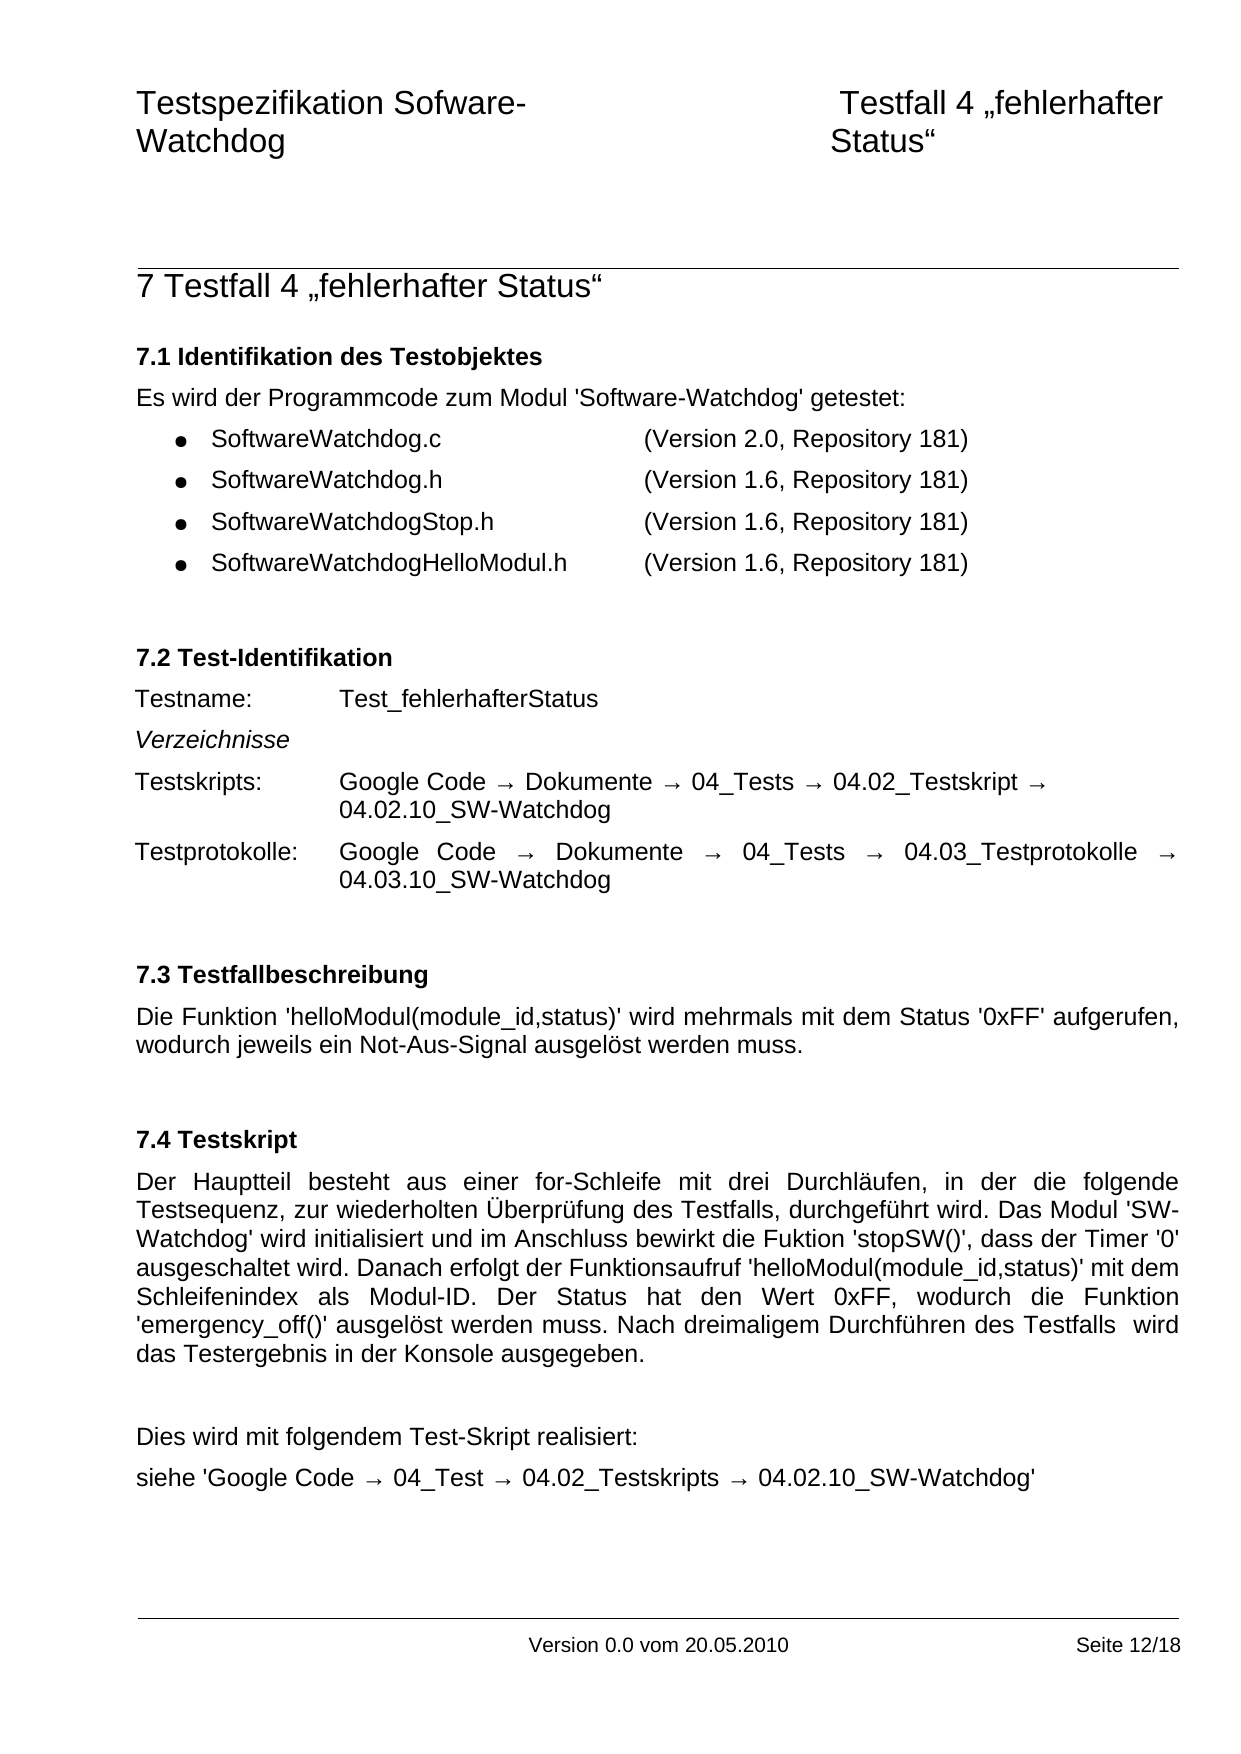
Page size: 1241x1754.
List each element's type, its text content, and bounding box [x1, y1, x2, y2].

text Testskripts: Google Code → Dokumente → 04_Tests → 04.02_Testskript → 04.02.10_SW-Watchdog [134, 767, 1181, 824]
text Es wird der Programmcode zum Modul 'Software-Watchdog' getestet: [136, 383, 1181, 412]
subtitle Test-Identifikation [136, 643, 1181, 672]
text Verzeichnisse [134, 726, 1181, 754]
list SoftwareWatchdogHelloModul.h (Version 1.6, Repository 181) [173, 548, 1181, 577]
subtitle Testfallbeschreibung [136, 961, 1181, 989]
list SoftwareWatchdog.h (Version 1.6, Repository 181) [173, 466, 1181, 494]
text Testname: Test_fehlerhafterStatus [134, 684, 1181, 713]
subtitle Identifikation des Testobjektes [136, 342, 1181, 371]
text Der Hauptteil besteht aus einer for-Schleife mit drei Durchläufen, in der die folgende Testsequenz, zur wiederholten Überprüfung des Testfalls, durchgeführt wird. Das Modul 'SW-Watchdog' wird initialisiert und im Anschluss bewirkt die Fuktion 'stopSW()', dass der Timer '0' ausgeschaltet wird. Danach erfolgt der Funktionsaufruf 'helloModul(module_id,status)' mit dem Schleifenindex als Modul-ID. Der Status hat den Wert 0xFF, wodurch die Funktion 'emergency_off()' ausgelöst werden muss. Nach dreimaligem Durchführen des Testfalls wird das Testergebnis in der Konsole ausgegeben. [136, 1167, 1181, 1368]
text Testprotokolle: Google Code → Dokumente → 04_Tests → 04.03_Testprotokolle → 04.03.10_SW-Watchdog [134, 837, 1181, 894]
subtitle Testfall 4 „fehlerhafter Status“ [136, 289, 1181, 304]
text siehe 'Google Code → 04_Test → 04.02_Testskripts → 04.02.10_SW-Watchdog' [136, 1463, 1181, 1492]
text Die Funktion 'helloModul(module_id,status)' wird mehrmals mit dem Status '0xFF' aufgerufen, wodurch jeweils ein Not-Aus-Signal ausgelöst werden muss. [136, 1002, 1181, 1059]
list SoftwareWatchdog.c (Version 2.0, Repository 181) [173, 424, 1181, 453]
list SoftwareWatchdogStop.h (Version 1.6, Repository 181) [173, 507, 1181, 536]
text Dies wird mit folgendem Test-Skript realisiert: [136, 1422, 1181, 1451]
subtitle Testskript [136, 1126, 1181, 1154]
